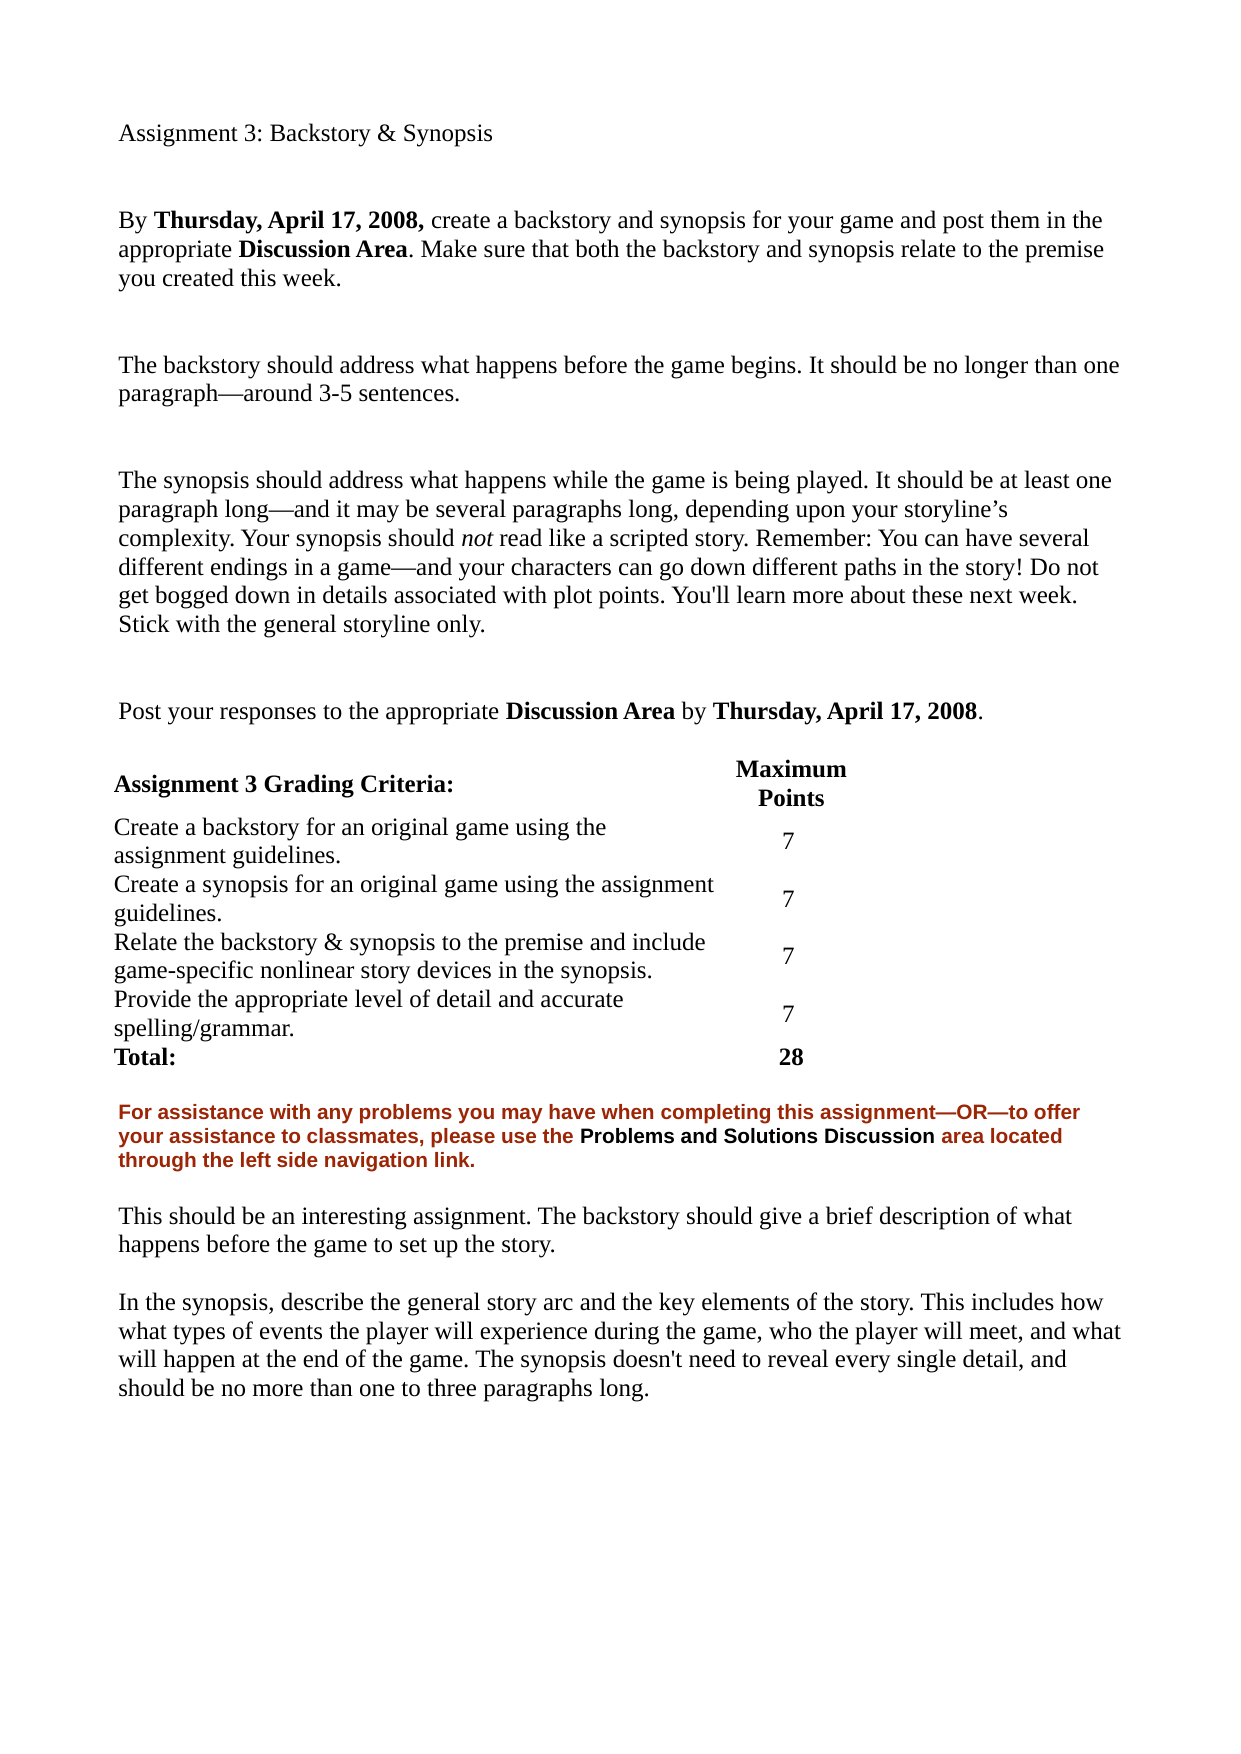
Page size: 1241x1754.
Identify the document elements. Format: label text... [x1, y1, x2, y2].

table_cell 7 [725, 869, 857, 927]
table_cell Total: [114, 1042, 725, 1071]
table_cell 7 [725, 984, 857, 1042]
table_cell Provide the appropriate level of detail and accurate spelling/grammar. [114, 984, 725, 1042]
text Post your responses to the appropriate Discussion Area by Thursday, April 17, 2008. [118, 696, 1122, 725]
text For assistance with any problems you may have when completing this assignment—OR—to offer your assistance to classmates, please use the Problems and Solutions Discussion area located through the left side navigation link. [118, 1100, 1122, 1172]
text The backstory should address what happens before the game begins. It should be no longer than one paragraph—around 3-5 sentences. [118, 350, 1122, 407]
table_cell Create a synopsis for an original game using the assignment guidelines. [114, 869, 725, 927]
table_cell Relate the backstory & synopsis to the premise and include game-specific nonlinear story devices in the synopsis. [114, 927, 725, 984]
table_cell 7 [725, 927, 857, 984]
text This should be an interesting assignment. The backstory should give a brief description of what happens before the game to set up the story. In the synopsis, describe the general story arc and the key elements of the story. This includes how what types of events the player will experience during the game, who the player will meet, and what will happen at the end of the game. The synopsis doesn't need to reveal every single detail, and should be no more than one to three paragraphs long. [118, 1201, 1122, 1402]
table_cell Create a backstory for an original game using the assignment guidelines. [114, 812, 725, 869]
table_header Assignment 3 Grading Criteria: [114, 754, 725, 812]
table_header Maximum Points [725, 754, 857, 812]
text The synopsis should address what happens while the game is being played. It should be at least one paragraph long—and it may be several paragraphs long, depending upon your storyline’s complexity. Your synopsis should not read like a scripted story. Remember: You can have several different endings in a game—and your characters can go down different paths in the story! Do not get bogged down in details associated with plot points. You'll learn more about these next week. Stick with the general storyline only. [118, 466, 1122, 638]
text By Thursday, April 17, 2008, create a backstory and synopsis for your game and post them in the appropriate Discussion Area. Make sure that both the backstory and synopsis relate to the premise you created this week. [118, 205, 1122, 291]
table_cell 28 [725, 1042, 857, 1071]
table_cell 7 [725, 812, 857, 869]
title Assignment 3: Backstory & Synopsis [118, 118, 1122, 147]
